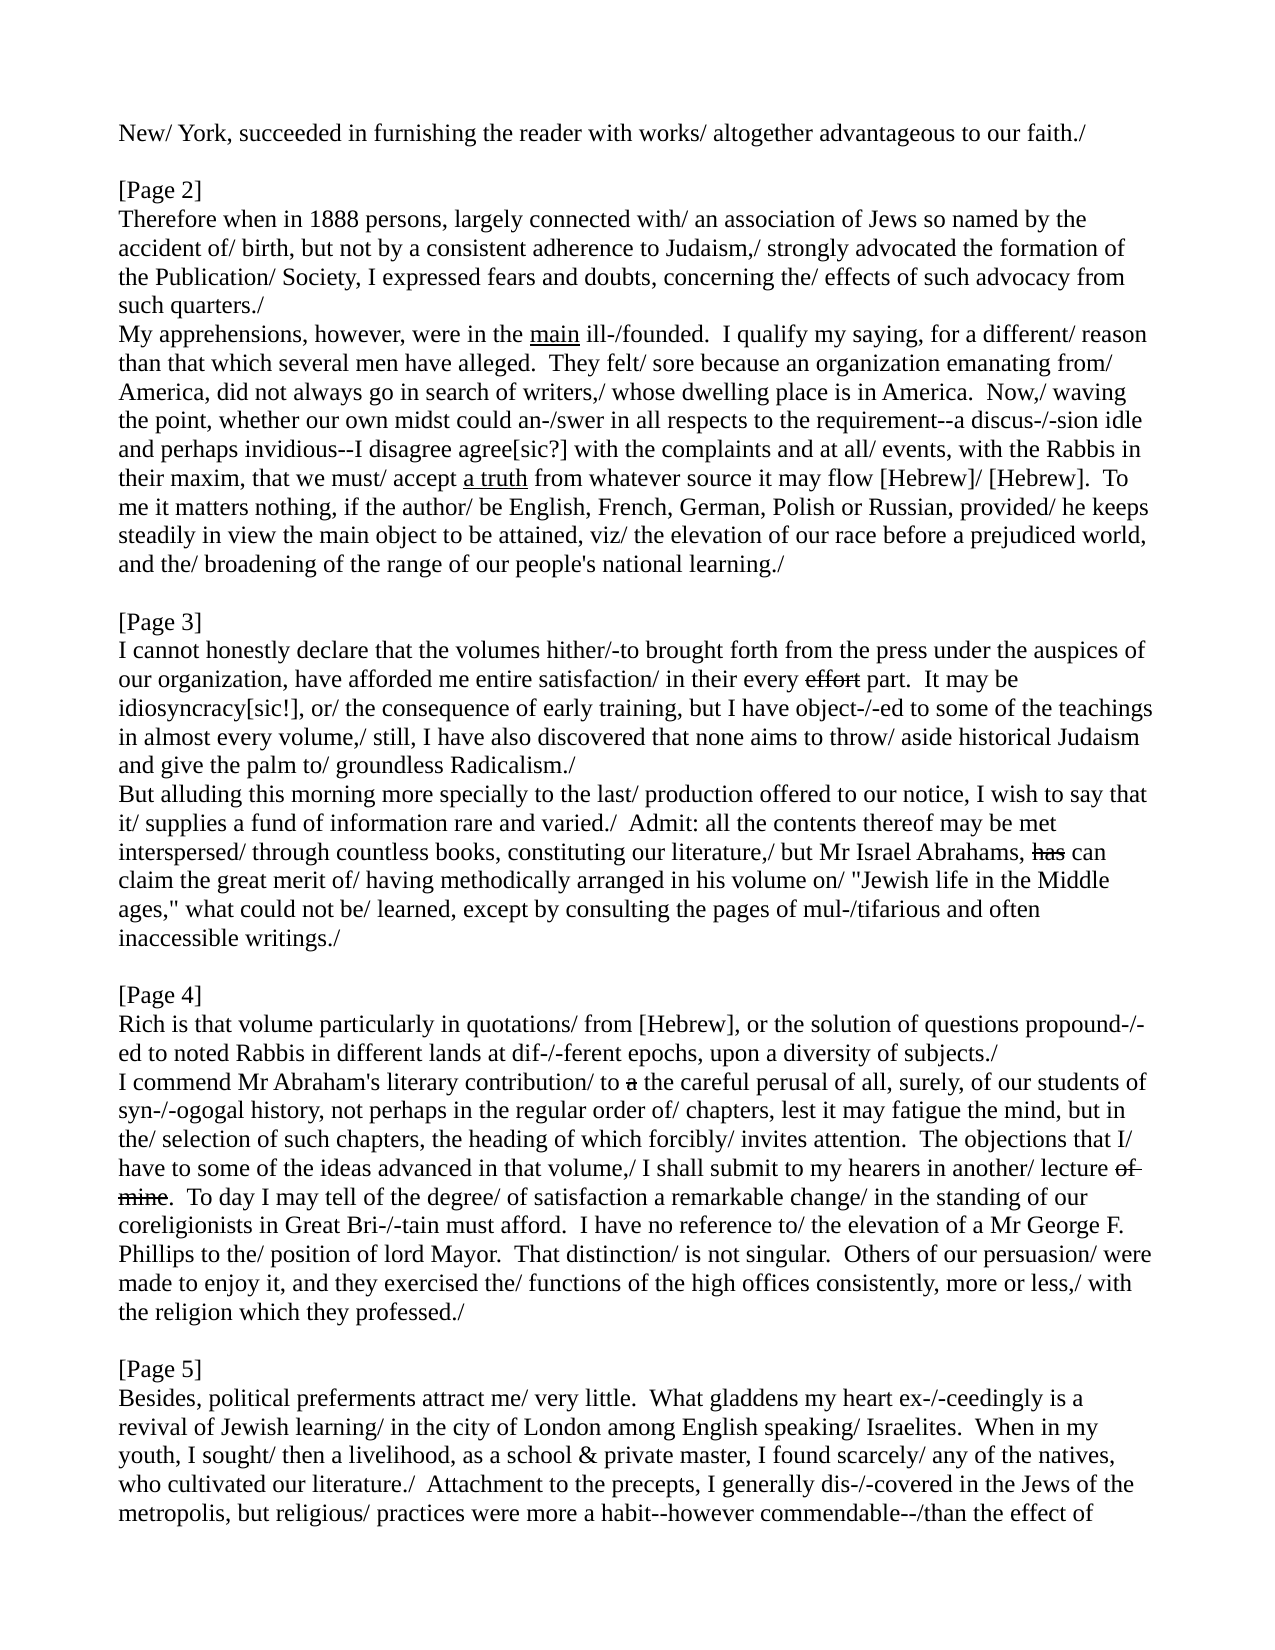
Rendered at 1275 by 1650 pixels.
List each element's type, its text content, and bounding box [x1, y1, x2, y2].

text New/ York, succeeded in furnishing the reader with works/ altogether advantageous to our faith./ [118, 118, 1157, 147]
text [Page 4] [118, 981, 1157, 1009]
text [Page 5] [118, 1354, 1157, 1383]
text My apprehensions, however, were in the main ill-/founded. I qualify my saying, for a different/ reason than that which several men have alleged. They felt/ sore because an organization emanating from/ America, did not always go in search of writers,/ whose dwelling place is in America. Now,/ waving the point, whether our own midst could an-/swer in all respects to the requirement--a discus-/-sion idle and perhaps invidious--I disagree agree[sic?] with the complaints and at all/ events, with the Rabbis in their maxim, that we must/ accept a truth from whatever source it may flow [Hebrew]/ [Hebrew]. To me it matters nothing, if the author/ be English, French, German, Polish or Russian, provided/ he keeps steadily in view the main object to be attained, viz/ the elevation of our race before a prejudiced world, and the/ broadening of the range of our people's national learning./ [118, 319, 1157, 578]
text I commend Mr Abraham's literary contribution/ to a the careful perusal of all, surely, of our students of syn-/-ogogal history, not perhaps in the regular order of/ chapters, lest it may fatigue the mind, but in the/ selection of such chapters, the heading of which forcibly/ invites attention. The objections that I/ have to some of the ideas advanced in that volume,/ I shall submit to my hearers in another/ lecture of mine. To day I may tell of the degree/ of satisfaction a remarkable change/ in the standing of our coreligionists in Great Bri-/-tain must afford. I have no reference to/ the elevation of a Mr George F. Phillips to the/ position of lord Mayor. That distinction/ is not singular. Others of our persuasion/ were made to enjoy it, and they exercised the/ functions of the high offices consistently, more or less,/ with the religion which they professed./ [118, 1067, 1157, 1326]
text Rich is that volume particularly in quotations/ from [Hebrew], or the solution of questions propound-/-ed to noted Rabbis in different lands at dif-/-ferent epochs, upon a diversity of subjects./ [118, 1009, 1157, 1067]
text But alluding this morning more specially to the last/ production offered to our notice, I wish to say that it/ supplies a fund of information rare and varied./ Admit: all the contents thereof may be met interspersed/ through countless books, constituting our literature,/ but Mr Israel Abrahams, has can claim the great merit of/ having methodically arranged in his volume on/ "Jewish life in the Middle ages," what could not be/ learned, except by consulting the pages of mul-/tifarious and often inaccessible writings./ [118, 779, 1157, 952]
text I cannot honestly declare that the volumes hither/-to brought forth from the press under the auspices of our organization, have afforded me entire satisfaction/ in their every effort part. It may be idiosyncracy[sic!], or/ the consequence of early training, but I have object-/-ed to some of the teachings in almost every volume,/ still, I have also discovered that none aims to throw/ aside historical Judaism and give the palm to/ groundless Radicalism./ [118, 636, 1157, 779]
text Besides, political preferments attract me/ very little. What gladdens my heart ex-/-ceedingly is a revival of Jewish learning/ in the city of London among English speaking/ Israelites. When in my youth, I sought/ then a livelihood, as a school & private master, I found scarcely/ any of the natives, who cultivated our literature./ Attachment to the precepts, I generally dis-/-covered in the Jews of the metropolis, but religious/ practices were more a habit--however commendable--/than the effect of [118, 1383, 1157, 1527]
text Therefore when in 1888 persons, largely connected with/ an association of Jews so named by the accident of/ birth, but not by a consistent adherence to Judaism,/ strongly advocated the formation of the Publication/ Society, I expressed fears and doubts, concerning the/ effects of such advocacy from such quarters./ [118, 204, 1157, 319]
text [Page 3] [118, 607, 1157, 636]
text [Page 2] [118, 176, 1157, 204]
